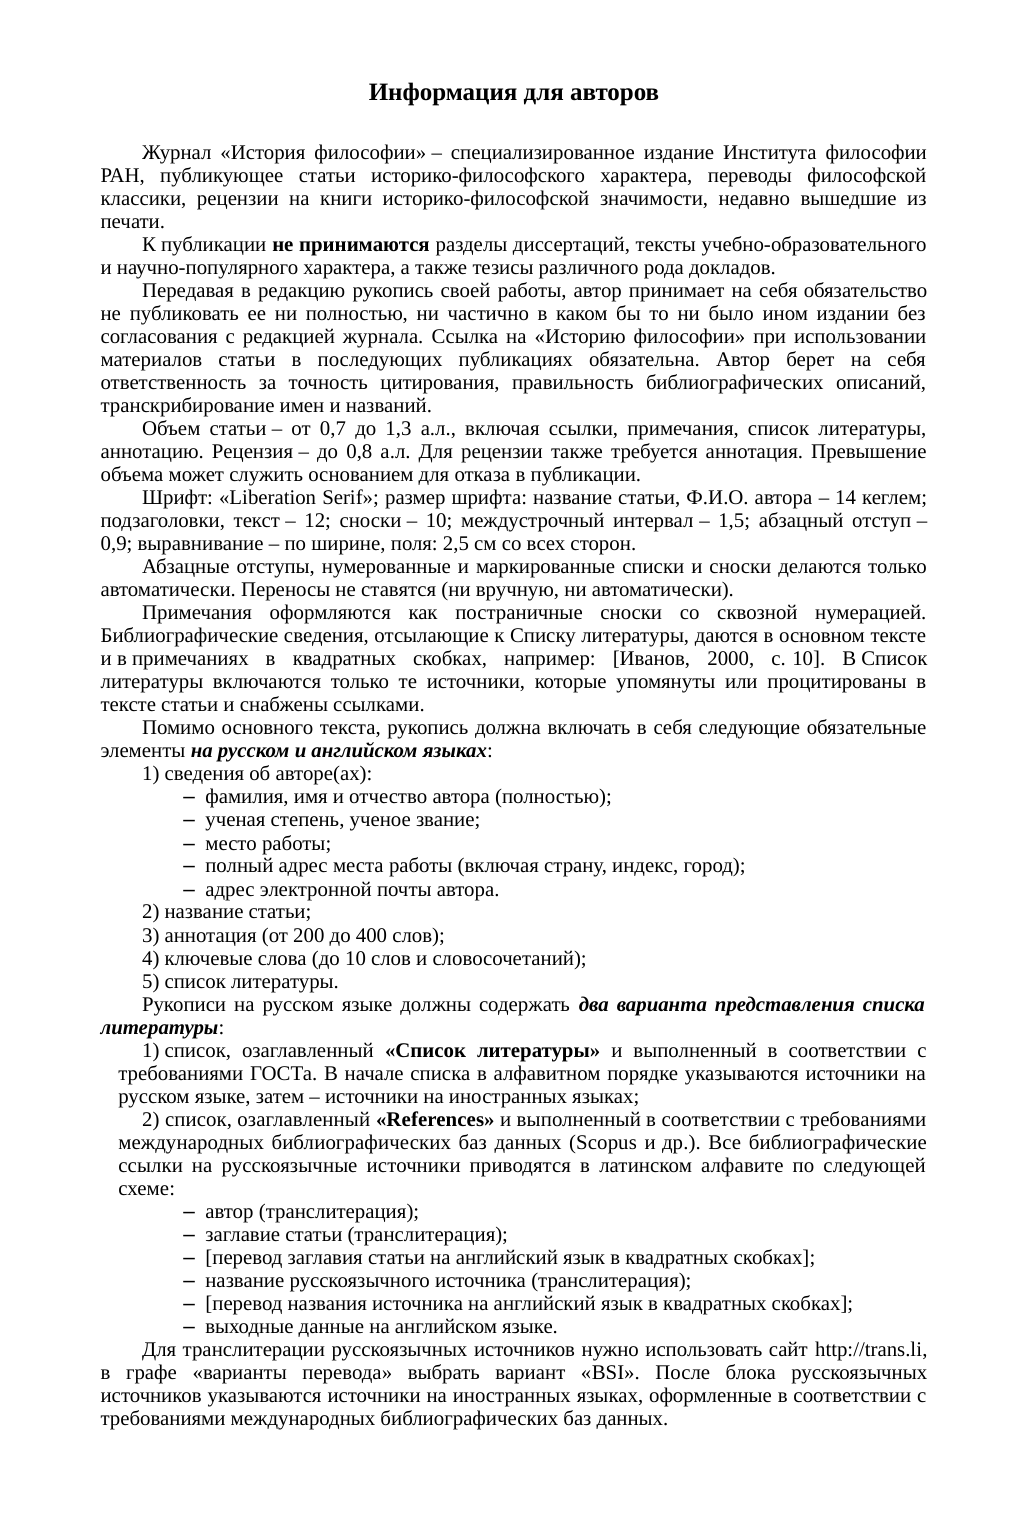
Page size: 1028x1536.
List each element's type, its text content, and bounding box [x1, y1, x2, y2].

text Объем статьи – от 0,7 до 1,3 а.л., включая ссылки, примечания, список литературы, аннотацию. Рецензия – до 0,8 а.л. Для рецензии также требуется аннотация. Превышение объема может служить основанием для отказа в публикации. [100, 417, 927, 486]
text Примечания оформляются как постраничные сноски со сквозной нумерацией. Библиографические сведения, отсылающие к Списку литературы, даются в основном тексте и в примечаниях в квадратных скобках, например: [Иванов, 2000, с. 10]. В Список литературы включаются только те источники, которые упомянуты или процитированы в тексте статьи и снабжены ссылками. [100, 601, 927, 716]
list место работы; [100, 832, 927, 854]
list фамилия, имя и отчество автора (полностью); [100, 786, 927, 808]
list список, озаглавленный «Список литературы» и выполненный в соответствии с требованиями ГОСТа. В начале списка в алфавитном порядке указываются источники на русском языке, затем – источники на иностранных языках; [118, 1039, 927, 1108]
text Для транслитерации русскоязычных источников нужно использовать сайт http://trans.li, в графе «варианты перевода» выбрать вариант «BSI». После блока русскоязычных источников указываются источники на иностранных языках, оформленные в соответствии с требованиями международных библиографических баз данных. [100, 1338, 927, 1430]
text Шрифт: «Liberation Serif»; размер шрифта: название статьи, Ф.И.О. автора – 14 кеглем; подзаголовки, текст – 12; сноски – 10; междустрочный интервал – 1,5; абзацный отступ – 0,9; выравнивание – по ширине, поля: 2,5 см со всех сторон. [100, 486, 927, 555]
list адрес электронной почты автора. [100, 878, 927, 901]
list сведения об авторе(ах): [118, 762, 927, 786]
list название статьи; [118, 901, 927, 924]
list заглавие статьи (транслитерация); [100, 1223, 927, 1246]
list список, озаглавленный «References» и выполненный в соответствии с требованиями международных библиографических баз данных (Scopus и др.). Все библиографические ссылки на русскоязычные источники приводятся в латинском алфавите по следующей схеме: [118, 1108, 927, 1200]
list автор (транслитерация); [100, 1200, 927, 1223]
list ключевые слова (до 10 слов и словосочетаний); [118, 947, 927, 970]
text К публикации не принимаются разделы диссертаций, тексты учебно-образовательного и научно-популярного характера, а также тезисы различного рода докладов. [100, 233, 927, 279]
list название русскоязычного источника (транслитерация); [100, 1269, 927, 1292]
text Передавая в редакцию рукопись своей работы, автор принимает на себя обязательство не публиковать ее ни полностью, ни частично в каком бы то ни было ином издании без согласования с редакцией журнала. Ссылка на «Историю философии» при использовании материалов статьи в последующих публикациях обязательна. Автор берет на себя ответственность за точность цитирования, правильность библиографических описаний, транскрибирование имен и названий. [100, 279, 927, 417]
list [перевод названия источника на английский язык в квадратных скобках]; [100, 1292, 927, 1315]
list выходные данные на английском языке. [100, 1315, 927, 1338]
text Журнал «История философии» – специализированное издание Института философии РАН, публикующее статьи историко-философского характера, переводы философской классики, рецензии на книги историко-философской значимости, недавно вышедшие из печати. [100, 141, 927, 233]
list ученая степень, ученое звание; [100, 808, 927, 832]
text Информация для авторов [100, 77, 927, 106]
list полный адрес места работы (включая страну, индекс, город); [100, 854, 927, 878]
list аннотация (от 200 до 400 слов); [118, 924, 927, 947]
text Рукописи на русском языке должны содержать два варианта представления списка литературы: [100, 993, 927, 1039]
list список литературы. [118, 970, 927, 993]
list [перевод заглавия статьи на английский язык в квадратных скобках]; [100, 1246, 927, 1269]
text Помимо основного текста, рукопись должна включать в себя следующие обязательные элементы на русском и английском языках: [100, 716, 927, 762]
text Абзацные отступы, нумерованные и маркированные списки и сноски делаются только автоматически. Переносы не ставятся (ни вручную, ни автоматически). [100, 555, 927, 601]
